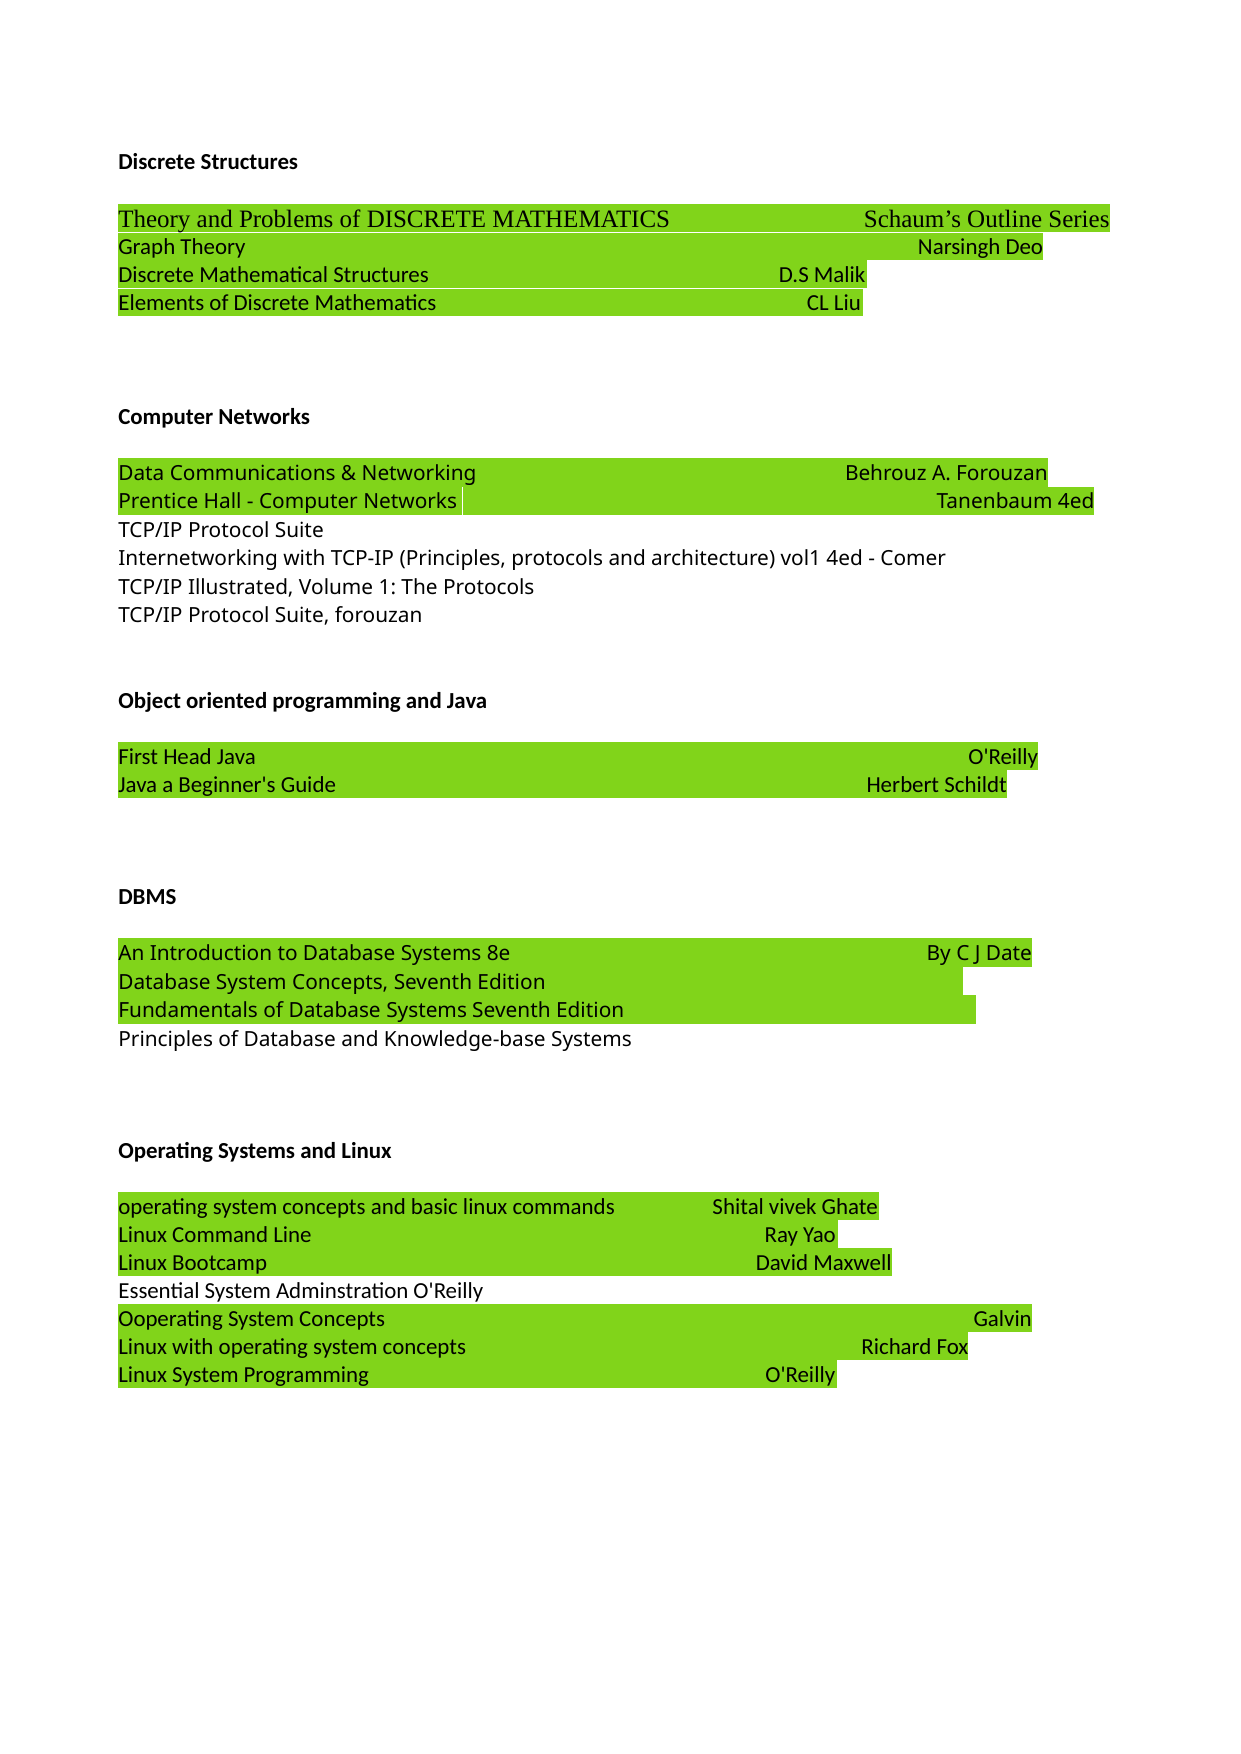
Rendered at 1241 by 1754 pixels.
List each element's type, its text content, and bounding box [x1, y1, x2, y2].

text Linux System Programming O'Reilly [118, 1360, 1122, 1388]
text Graph Theory Narsingh Deo [118, 232, 1122, 260]
text First Head Java O'Reilly [118, 742, 1122, 770]
text Computer Networks [118, 402, 1122, 430]
text Java a Beginner's Guide Herbert Schildt [118, 770, 1122, 798]
text TCP/IP Illustrated, Volume 1: The Protocols [118, 572, 1122, 600]
text Linux Bootcamp David Maxwell [118, 1248, 1122, 1276]
text Internetworking with TCP-IP (Principles, protocols and architecture) vol1 4ed - Comer [118, 543, 1122, 572]
text Prentice Hall - Computer Networks Tanenbaum 4ed [118, 487, 1122, 515]
text Operating Systems and Linux [118, 1136, 1122, 1164]
text Linux with operating system concepts Richard Fox [118, 1332, 1122, 1360]
text Database System Concepts, Seventh Edition [118, 967, 1122, 995]
text DBMS [118, 882, 1122, 910]
text operating system concepts and basic linux commands Shital vivek Ghate [118, 1192, 1122, 1220]
text Theory and Problems of DISCRETE MATHEMATICS Schaum’s Outline Series [118, 204, 1122, 232]
text Elements of Discrete Mathematics CL Liu [118, 288, 1122, 316]
text Ooperating System Concepts Galvin [118, 1304, 1122, 1332]
text Data Communications & Networking Behrouz A. Forouzan [118, 458, 1122, 487]
text Fundamentals of Database Systems Seventh Edition [118, 995, 1122, 1024]
text Discrete Mathematical Structures D.S Malik [118, 260, 1122, 288]
text Discrete Structures [118, 147, 1122, 175]
text Linux Command Line Ray Yao [118, 1220, 1122, 1248]
text TCP/IP Protocol Suite [118, 515, 1122, 543]
text An Introduction to Database Systems 8e By C J Date [118, 938, 1122, 967]
text Essential System Adminstration O'Reilly [118, 1276, 1122, 1304]
text Principles of Database and Knowledge-base Systems [118, 1024, 1122, 1052]
text Object oriented programming and Java [118, 686, 1122, 714]
text TCP/IP Protocol Suite, forouzan [118, 600, 1122, 629]
